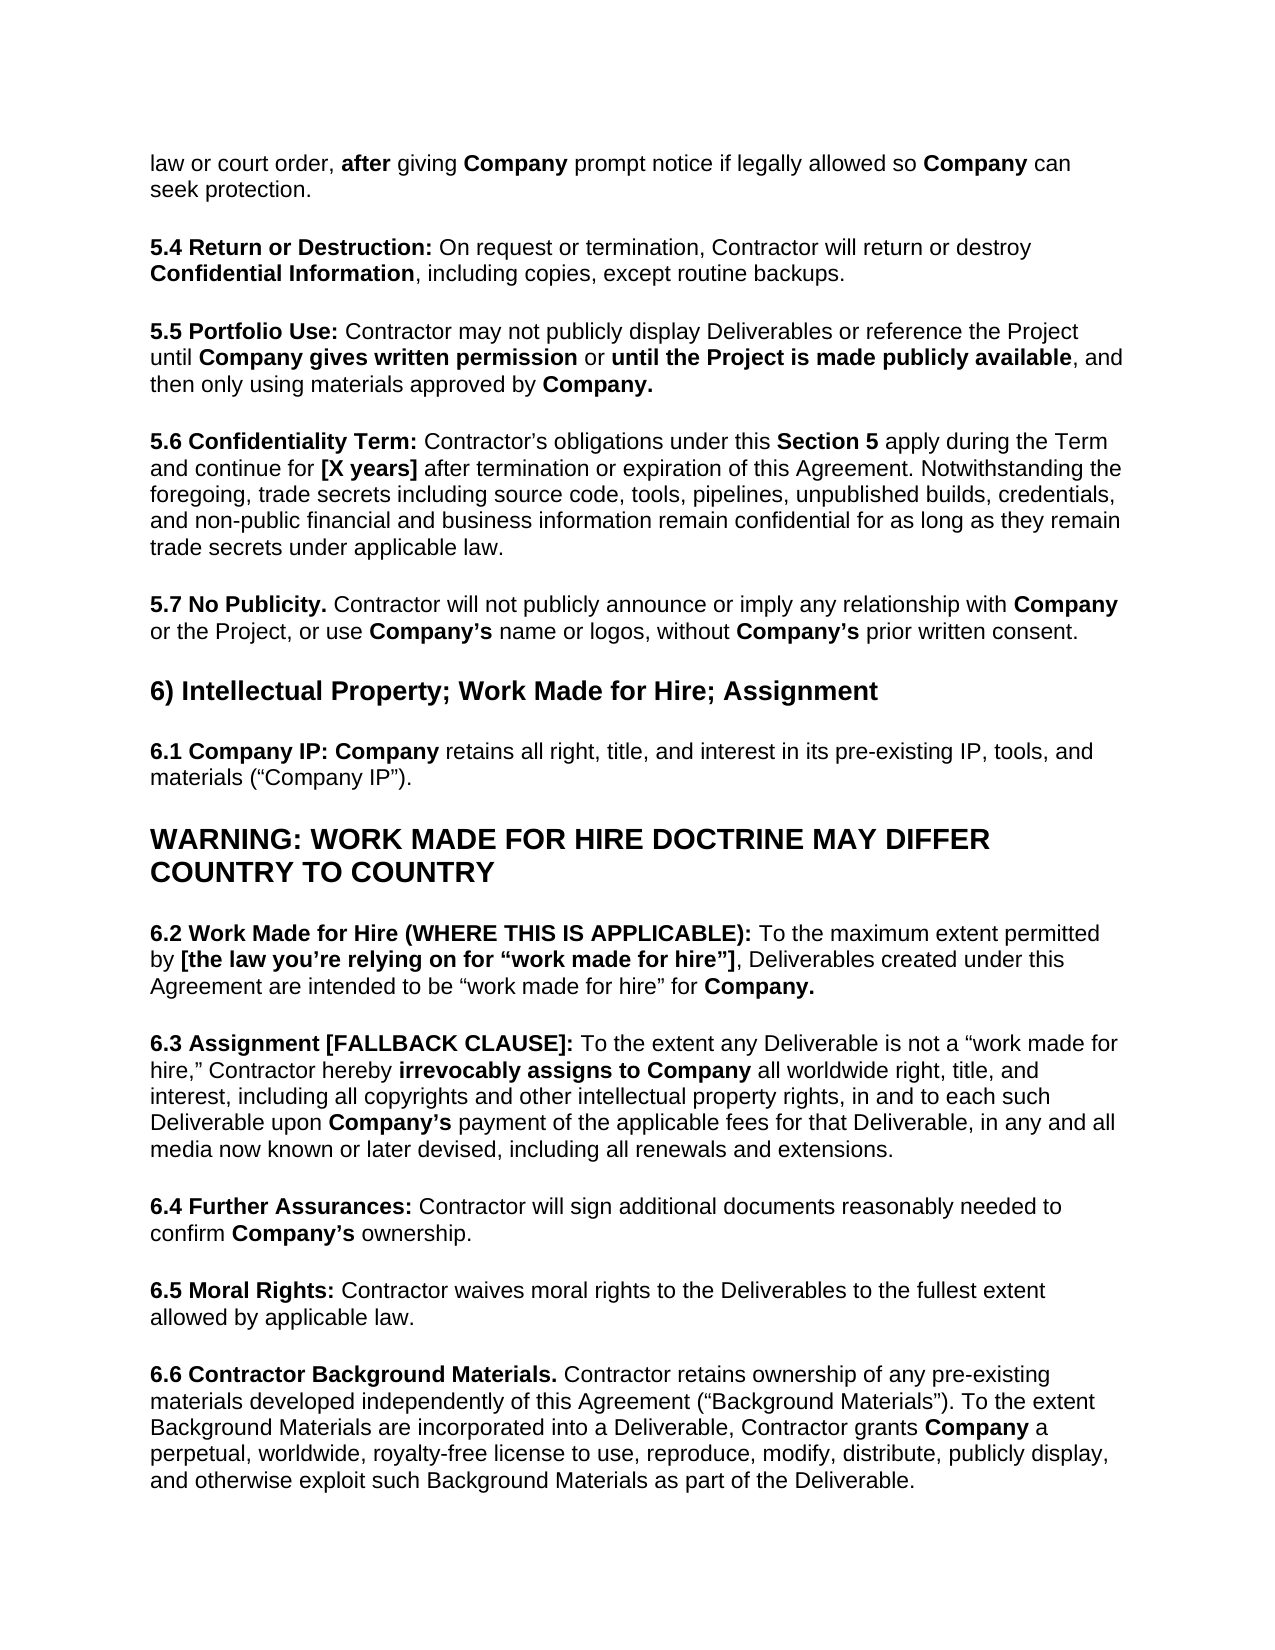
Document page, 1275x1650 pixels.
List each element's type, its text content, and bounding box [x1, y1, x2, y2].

text WARNING: WORK MADE FOR HIRE DOCTRINE MAY DIFFER COUNTRY TO COUNTRY [150, 822, 1125, 889]
text 5.4 Return or Destruction: On request or termination, Contractor will return or destroy Confidential Information, including copies, except routine backups. [150, 234, 1125, 287]
text 6.4 Further Assurances: Contractor will sign additional documents reasonably needed to confirm Company’s ownership. [150, 1193, 1125, 1246]
text 6.5 Moral Rights: Contractor waives moral rights to the Deliverables to the fullest extent allowed by applicable law. [150, 1277, 1125, 1330]
text law or court order, after giving Company prompt notice if legally allowed so Company can seek protection. [150, 150, 1125, 203]
text 5.5 Portfolio Use: Contractor may not publicly display Deliverables or reference the Project until Company gives written permission or until the Project is made publicly available, and then only using materials approved by Company. [150, 318, 1125, 397]
text 5.6 Confidentiality Term: Contractor’s obligations under this Section 5 apply during the Term and continue for [X years] after termination or expiration of this Agreement. Notwithstanding the foregoing, trade secrets including source code, tools, pipelines, unpublished builds, credentials, and non-public financial and business information remain confidential for as long as they remain trade secrets under applicable law. [150, 428, 1125, 560]
text 6.2 Work Made for Hire (WHERE THIS IS APPLICABLE): To the maximum extent permitted by [the law you’re relying on for “work made for hire”], Deliverables created under this Agreement are intended to be “work made for hire” for Company. [150, 920, 1125, 999]
subtitle 6) Intellectual Property; Work Made for Hire; Assignment [150, 675, 1125, 706]
text 6.6 Contractor Background Materials. Contractor retains ownership of any pre-existing materials developed independently of this Agreement (“Background Materials”). To the extent Background Materials are incorporated into a Deliverable, Contractor grants Company a perpetual, worldwide, royalty-free license to use, reproduce, modify, distribute, publicly display, and otherwise exploit such Background Materials as part of the Deliverable. [150, 1361, 1125, 1493]
text 5.7 No Publicity. Contractor will not publicly announce or imply any relationship with Company or the Project, or use Company’s name or logos, without Company’s prior written consent. [150, 591, 1125, 644]
text 6.1 Company IP: Company retains all right, title, and interest in its pre-existing IP, tools, and materials (“Company IP”). [150, 738, 1125, 790]
text 6.3 Assignment [FALLBACK CLAUSE]: To the extent any Deliverable is not a “work made for hire,” Contractor hereby irrevocably assigns to Company all worldwide right, title, and interest, including all copyrights and other intellectual property rights, in and to each such Deliverable upon Company’s payment of the applicable fees for that Deliverable, in any and all media now known or later devised, including all renewals and extensions. [150, 1030, 1125, 1162]
